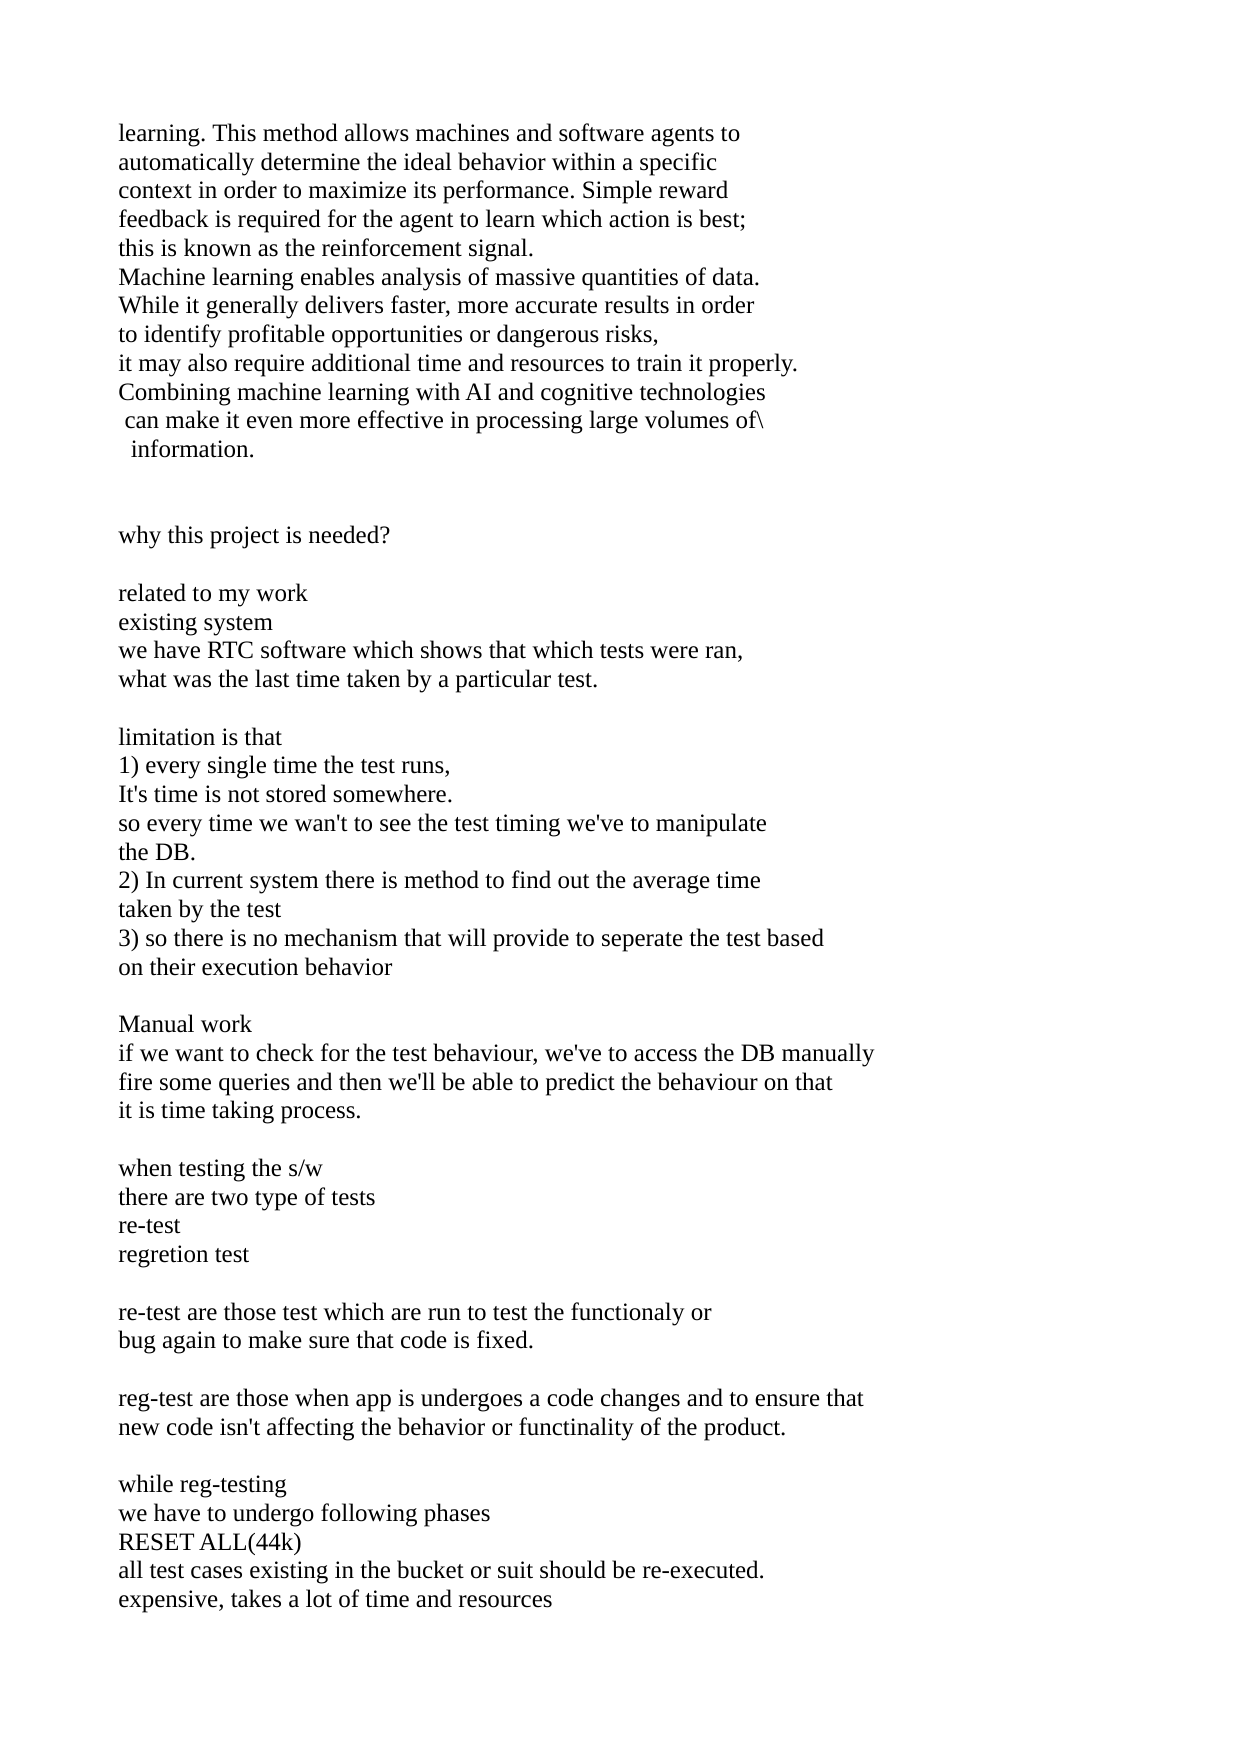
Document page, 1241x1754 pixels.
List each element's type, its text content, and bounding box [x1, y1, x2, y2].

text information. [118, 434, 1122, 463]
text RESET ALL(44k) [118, 1527, 1122, 1556]
text expensive, takes a lot of time and resources [118, 1584, 1122, 1613]
text what was the last time taken by a particular test. [118, 664, 1122, 693]
text to identify profitable opportunities or dangerous risks, [118, 319, 1122, 348]
text it may also require additional time and resources to train it properly. [118, 348, 1122, 377]
text related to my work [118, 578, 1122, 607]
text 1) every single time the test runs, [118, 751, 1122, 779]
text learning. This method allows machines and software agents to [118, 118, 1122, 147]
text Machine learning enables analysis of massive quantities of data. [118, 262, 1122, 291]
text bug again to make sure that code is fixed. [118, 1326, 1122, 1354]
text context in order to maximize its performance. Simple reward [118, 176, 1122, 204]
text new code isn't affecting the behavior or functinality of the product. [118, 1412, 1122, 1441]
text 2) In current system there is method to find out the average time [118, 866, 1122, 894]
text all test cases existing in the bucket or suit should be re-executed. [118, 1556, 1122, 1584]
text why this project is needed? [118, 521, 1122, 549]
text the DB. [118, 837, 1122, 866]
text reg-test are those when app is undergoes a code changes and to ensure that [118, 1383, 1122, 1412]
text limitation is that [118, 722, 1122, 751]
text feedback is required for the agent to learn which action is best; [118, 204, 1122, 233]
text we have to undergo following phases [118, 1498, 1122, 1527]
text taken by the test [118, 894, 1122, 923]
text existing system [118, 607, 1122, 636]
text there are two type of tests [118, 1182, 1122, 1211]
text when testing the s/w [118, 1153, 1122, 1182]
text we have RTC software which shows that which tests were ran, [118, 636, 1122, 664]
text re-test are those test which are run to test the functionaly or [118, 1297, 1122, 1326]
text automatically determine the ideal behavior within a specific [118, 147, 1122, 176]
text While it generally delivers faster, more accurate results in order [118, 291, 1122, 319]
text so every time we wan't to see the test timing we've to manipulate [118, 808, 1122, 837]
text this is known as the reinforcement signal. [118, 233, 1122, 262]
text can make it even more effective in processing large volumes of\ [118, 406, 1122, 434]
text if we want to check for the test behaviour, we've to access the DB manually [118, 1038, 1122, 1067]
text It's time is not stored somewhere. [118, 779, 1122, 808]
text re-test [118, 1211, 1122, 1239]
text 3) so there is no mechanism that will provide to seperate the test based [118, 923, 1122, 952]
text regretion test [118, 1239, 1122, 1268]
text Manual work [118, 1009, 1122, 1038]
text Combining machine learning with AI and cognitive technologies [118, 377, 1122, 406]
text on their execution behavior [118, 952, 1122, 981]
text it is time taking process. [118, 1096, 1122, 1124]
text while reg-testing [118, 1469, 1122, 1498]
text fire some queries and then we'll be able to predict the behaviour on that [118, 1067, 1122, 1096]
